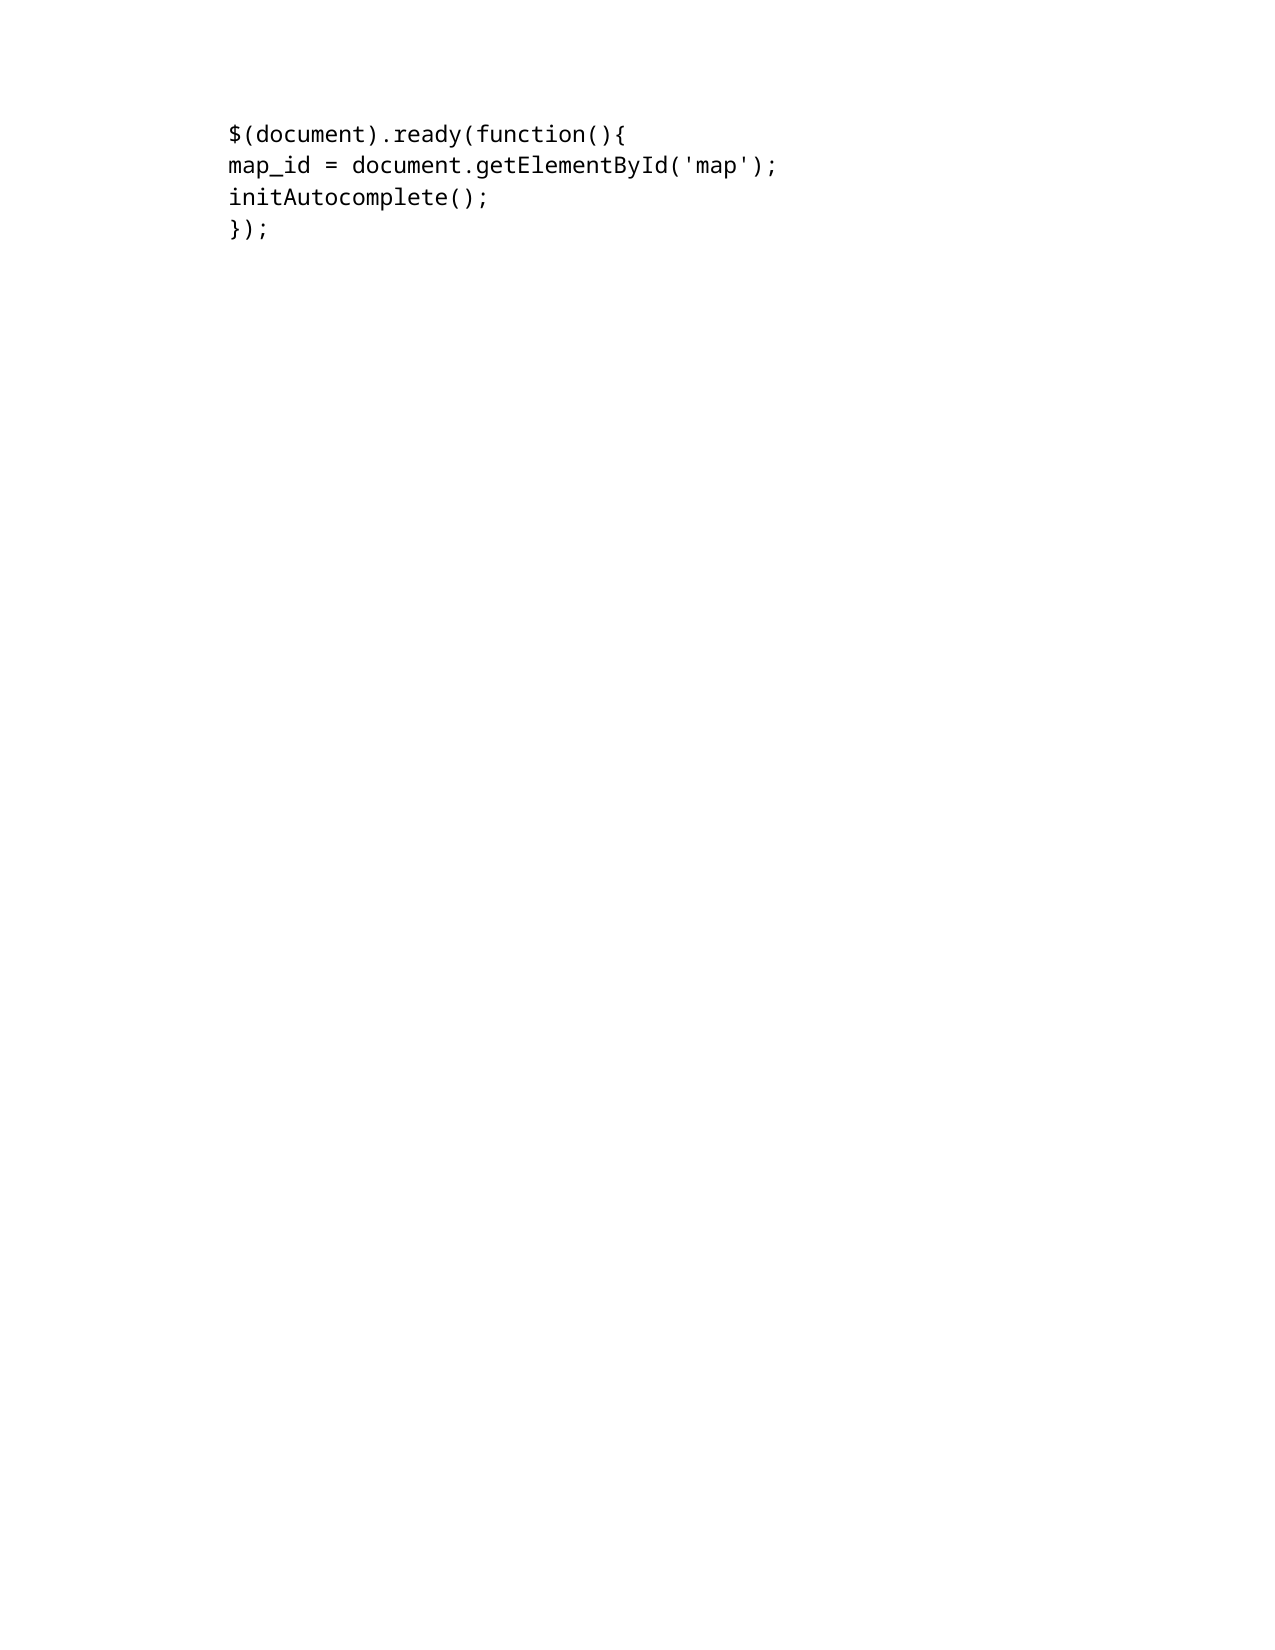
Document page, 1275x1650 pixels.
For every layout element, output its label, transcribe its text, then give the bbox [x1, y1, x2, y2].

text initAutocomplete(); [118, 181, 1157, 212]
text }); [118, 212, 1157, 243]
text $(document).ready(function(){ [118, 118, 1157, 149]
text map_id = document.getElementById('map'); [118, 149, 1157, 181]
